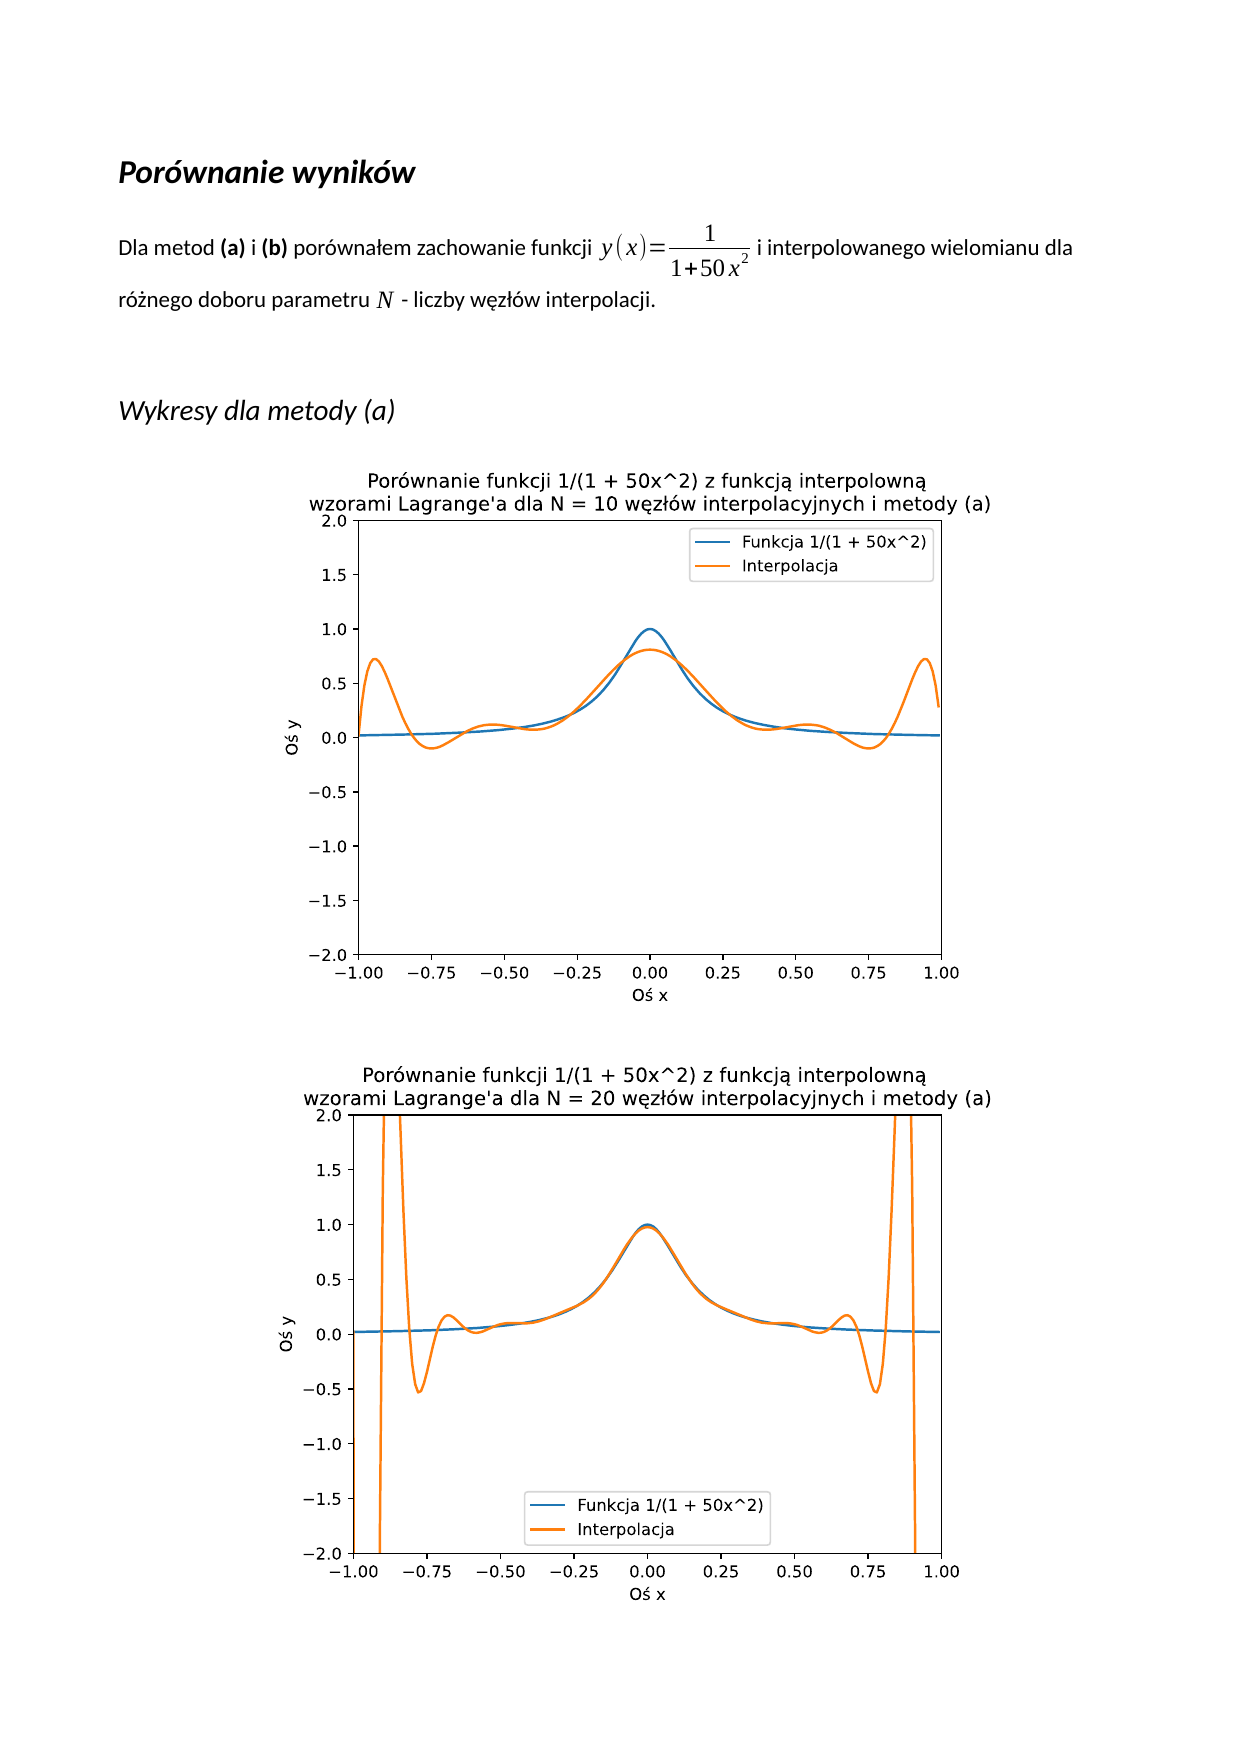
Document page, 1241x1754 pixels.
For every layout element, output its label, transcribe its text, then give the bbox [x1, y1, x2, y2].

text Wykresy dla metody (a) [118, 392, 1122, 428]
text Dla metod (a) i (b) porównałem zachowanie funkcji i interpolowanego wielomianu dla różnego doboru parametru - liczby węzłów interpolacji. [118, 219, 1122, 313]
text Porównanie wyników [118, 151, 1122, 192]
